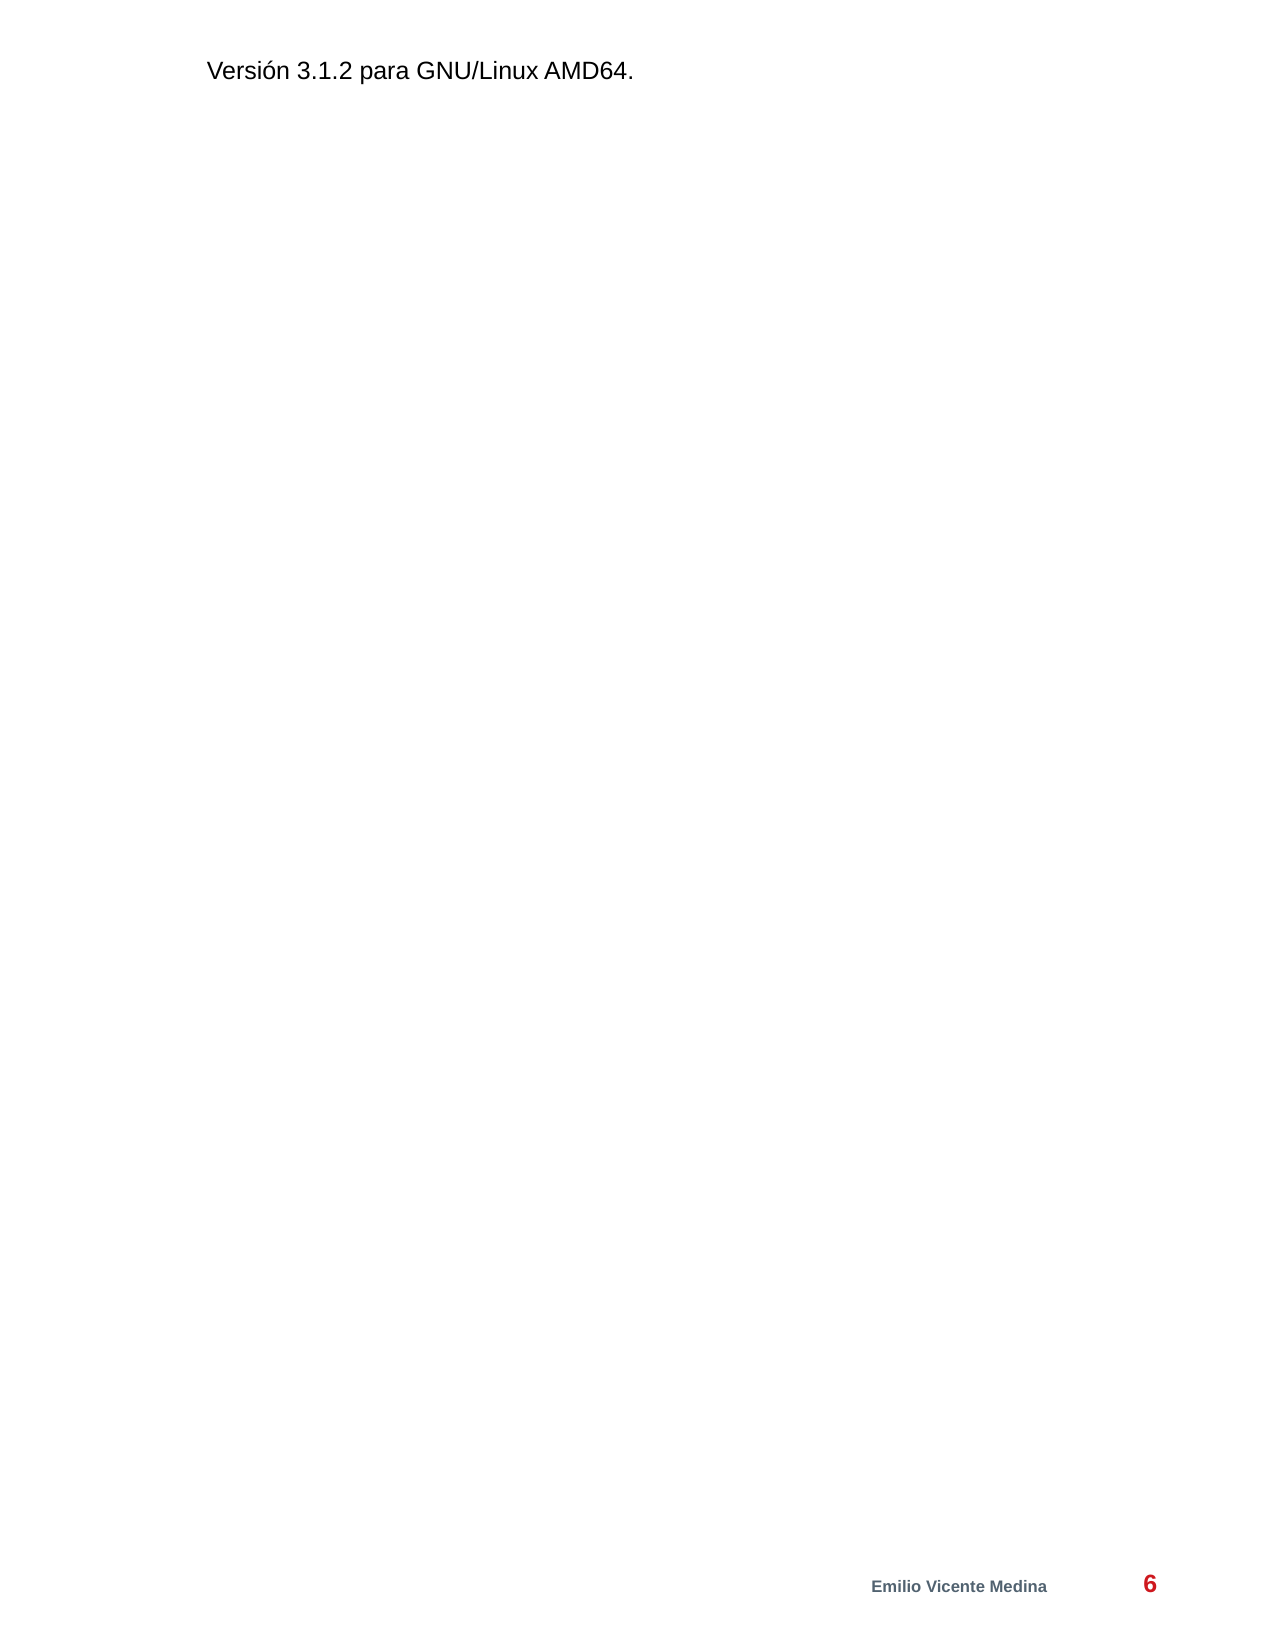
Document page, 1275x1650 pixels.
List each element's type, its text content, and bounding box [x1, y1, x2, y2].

text Versión 3.1.2 para GNU/Linux AMD64. [118, 56, 1157, 85]
